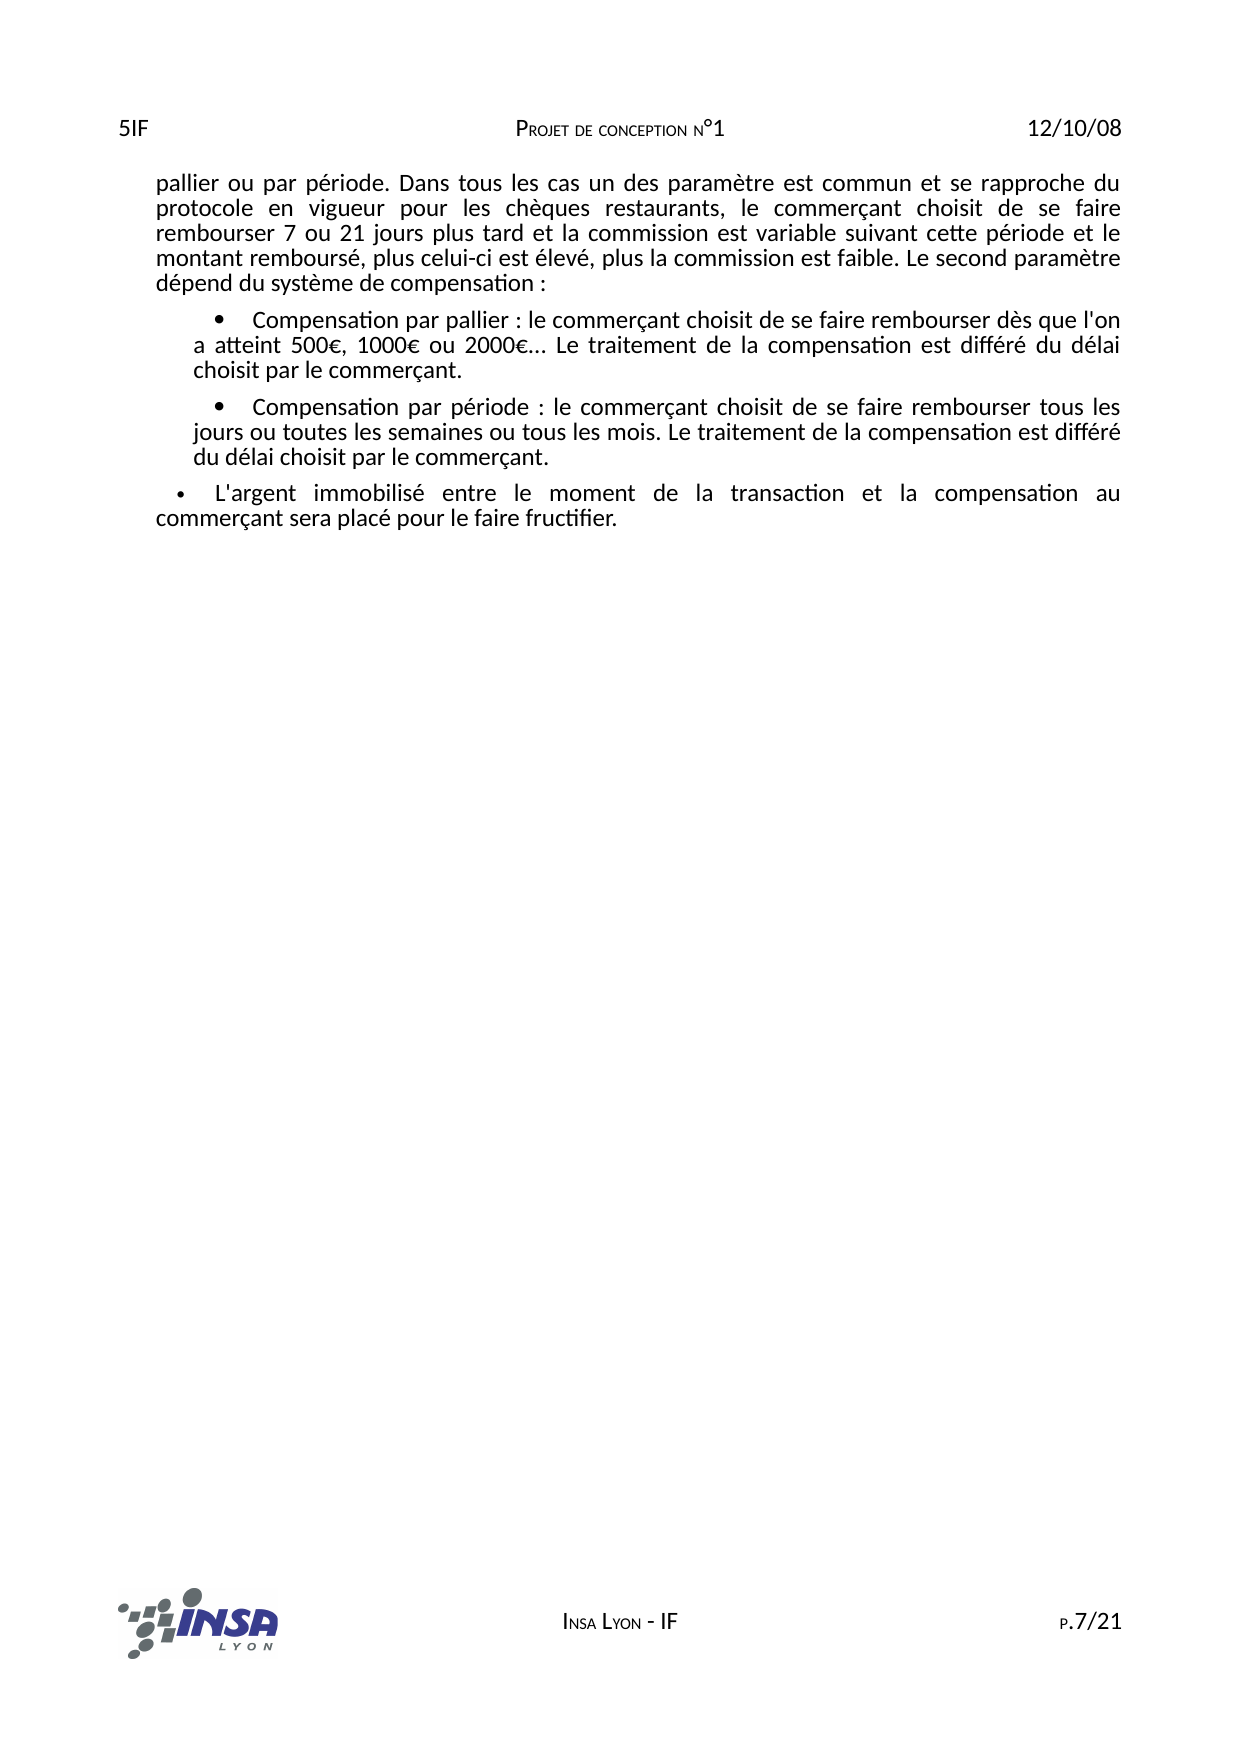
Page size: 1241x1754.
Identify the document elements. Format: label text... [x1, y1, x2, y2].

list pallier ou par période. Dans tous les cas un des paramètre est commun et se rapproche du protocole en vigueur pour les chèques restaurants, le commerçant choisit de se faire rembourser 7 ou 21 jours plus tard et la commission est variable suivant cette période et le montant remboursé, plus celui-ci est élevé, plus la commission est faible. Le second paramètre dépend du système de compensation : [118, 173, 1122, 298]
list L'argent immobilisé entre le moment de la transaction et la compensation au commerçant sera placé pour le faire fructifier. [118, 483, 1122, 533]
list Compensation par période : le commerçant choisit de se faire rembourser tous les jours ou toutes les semaines ou tous les mois. Le traitement de la compensation est différé du délai choisit par le commerçant. [156, 396, 1122, 471]
list Compensation par pallier : le commerçant choisit de se faire rembourser dès que l'on a atteint 500€, 1000€ ou 2000€... Le traitement de la compensation est différé du délai choisit par le commerçant. [156, 309, 1122, 384]
picture [118, 1588, 278, 1659]
